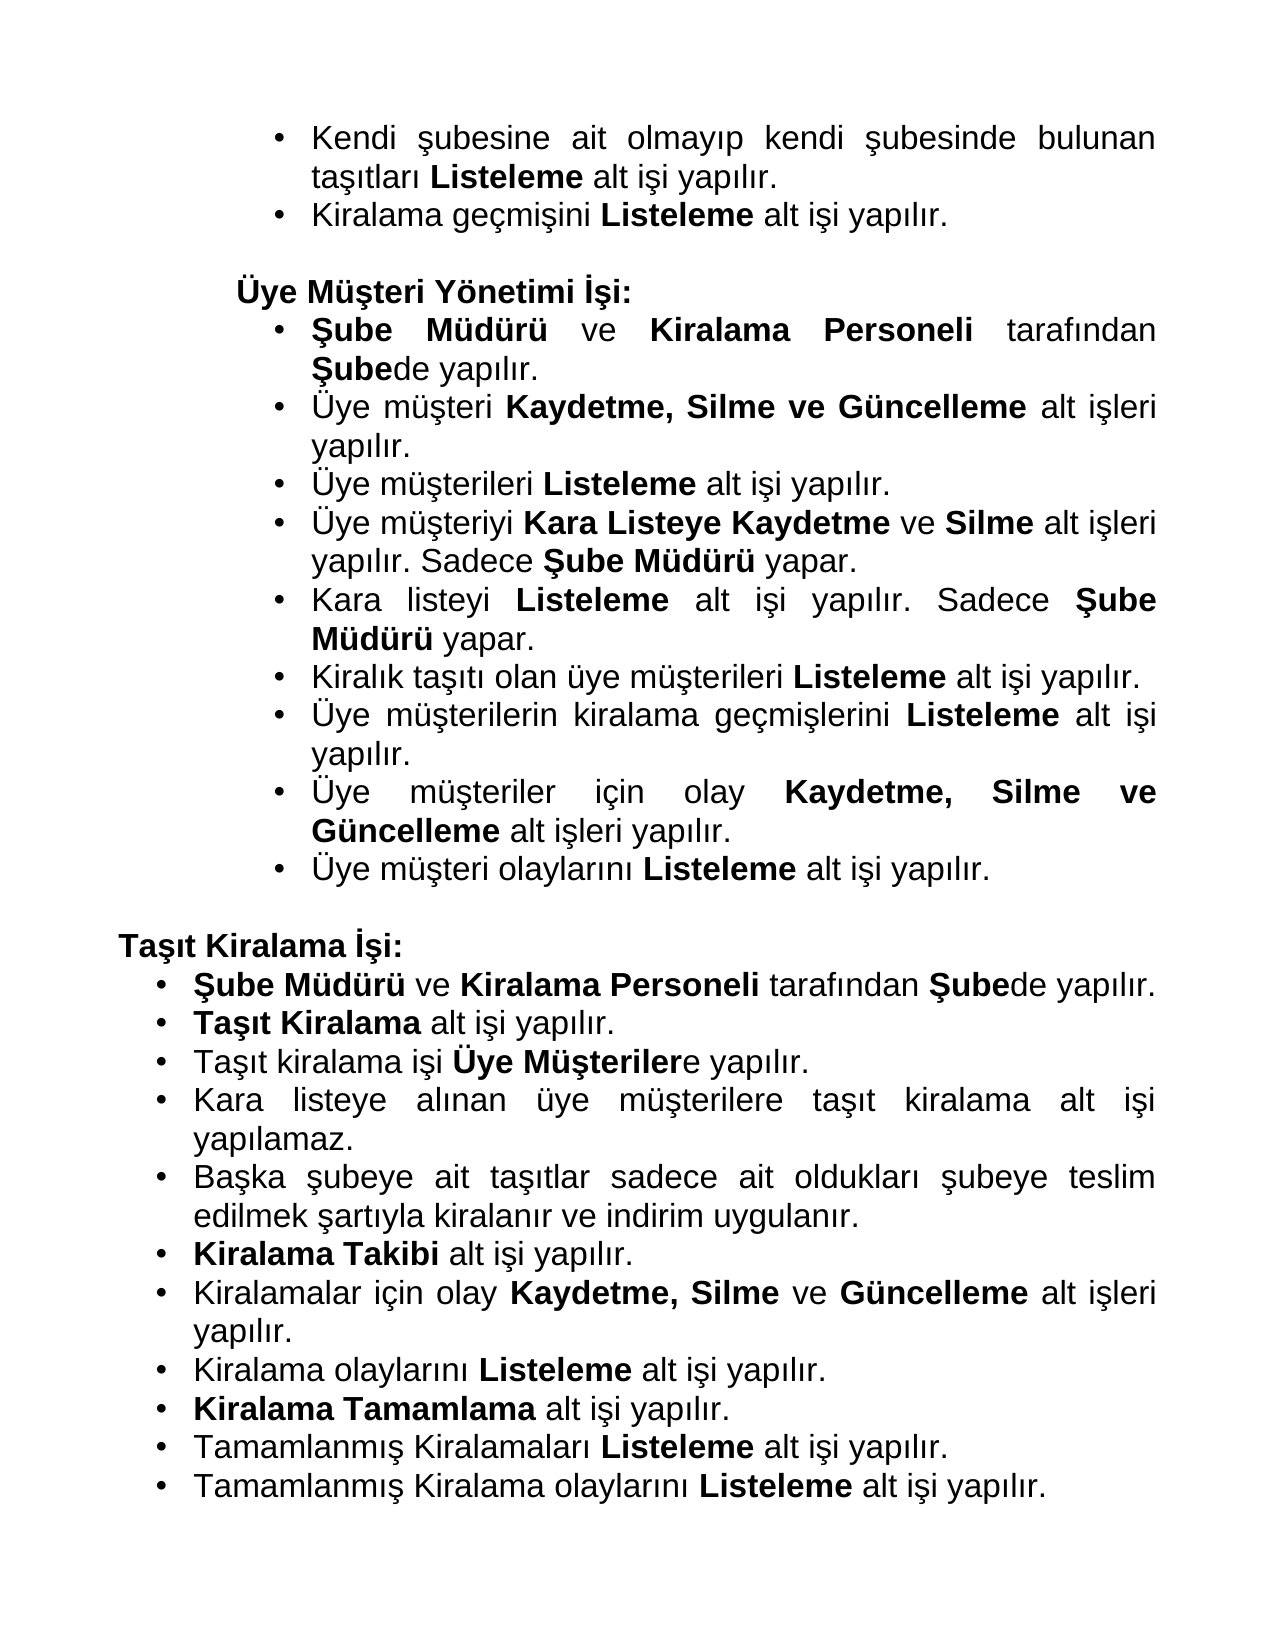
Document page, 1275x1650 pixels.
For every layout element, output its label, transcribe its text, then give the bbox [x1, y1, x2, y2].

list Kiralama Tamamlama alt işi yapılır. [156, 1388, 1157, 1427]
list Kiralamalar için olay Kaydetme, Silme ve Güncelleme alt işleri yapılır. [156, 1273, 1157, 1350]
list Kiralık taşıtı olan üye müşterileri Listeleme alt işi yapılır. [274, 657, 1157, 696]
list Üye müşteri Kaydetme, Silme ve Güncelleme alt işleri yapılır. [274, 387, 1157, 464]
list Üye müşterileri Listeleme alt işi yapılır. [274, 464, 1157, 503]
list Kiralama olaylarını Listeleme alt işi yapılır. [156, 1350, 1157, 1388]
list Kiralama geçmişini Listeleme alt işi yapılır. [274, 195, 1157, 234]
list Taşıt kiralama işi Üye Müşterilere yapılır. [156, 1042, 1157, 1081]
list Kara listeye alınan üye müşterilere taşıt kiralama alt işi yapılamaz. [156, 1081, 1157, 1157]
text Üye Müşteri Yönetimi İşi: [118, 272, 1157, 311]
list Üye müşteriyi Kara Listeye Kaydetme ve Silme alt işleri yapılır. Sadece Şube Müdürü yapar. [274, 503, 1157, 580]
list Şube Müdürü ve Kiralama Personeli tarafından Şubede yapılır. [156, 965, 1157, 1003]
list Kendi şubesine ait olmayıp kendi şubesinde bulunan taşıtları Listeleme alt işi yapılır. [274, 118, 1157, 195]
list Kiralama Takibi alt işi yapılır. [156, 1234, 1157, 1273]
text Taşıt Kiralama İşi: [118, 926, 1157, 965]
list Kara listeyi Listeleme alt işi yapılır. Sadece Şube Müdürü yapar. [274, 580, 1157, 657]
list Şube Müdürü ve Kiralama Personeli tarafından Şubede yapılır. [274, 311, 1157, 387]
list Üye müşteriler için olay Kaydetme, Silme ve Güncelleme alt işleri yapılır. [274, 772, 1157, 849]
list Taşıt Kiralama alt işi yapılır. [156, 1003, 1157, 1042]
list Üye müşteri olaylarını Listeleme alt işi yapılır. [274, 849, 1157, 888]
list Tamamlanmış Kiralama olaylarını Listeleme alt işi yapılır. [156, 1466, 1157, 1504]
list Tamamlanmış Kiralamaları Listeleme alt işi yapılır. [156, 1427, 1157, 1466]
list Üye müşterilerin kiralama geçmişlerini Listeleme alt işi yapılır. [274, 696, 1157, 772]
list Başka şubeye ait taşıtlar sadece ait oldukları şubeye teslim edilmek şartıyla kiralanır ve indirim uygulanır. [156, 1157, 1157, 1234]
